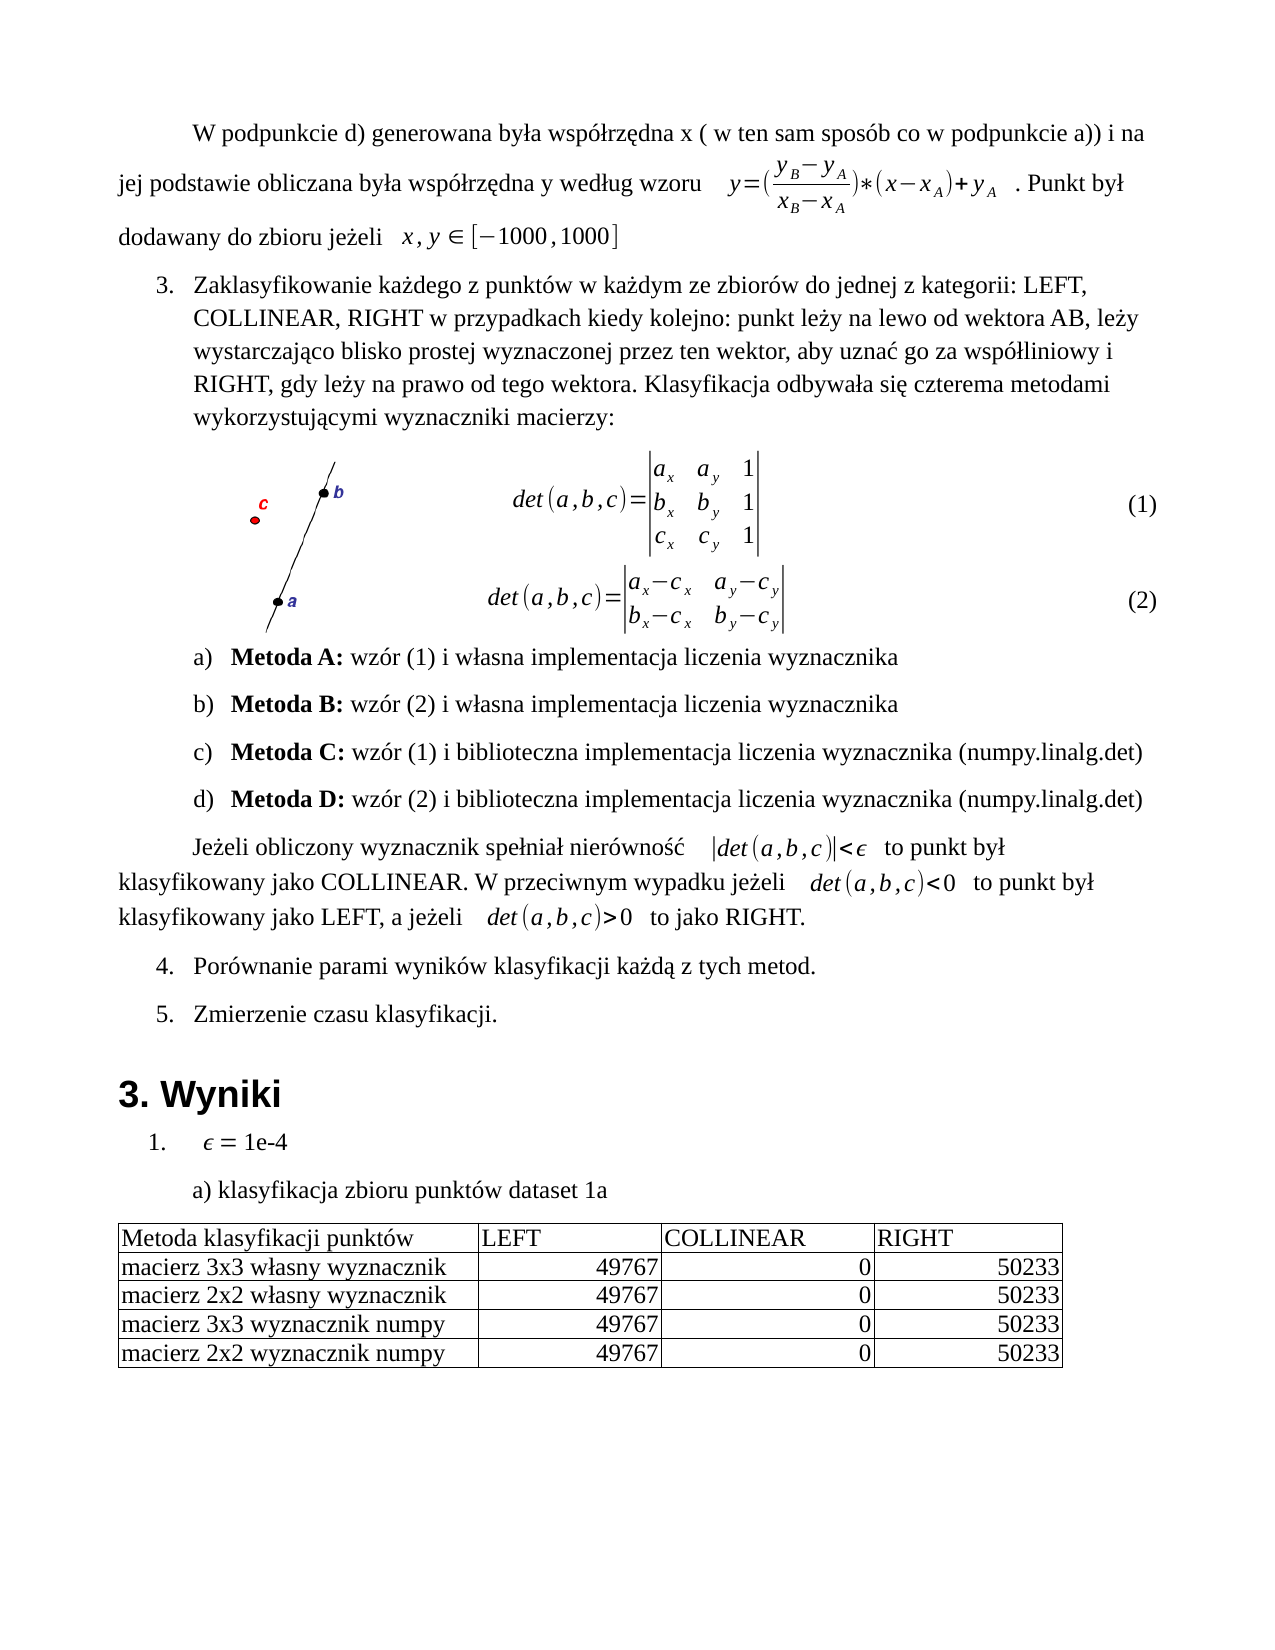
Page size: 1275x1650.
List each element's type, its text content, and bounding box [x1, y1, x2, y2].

table_header [377, 450, 464, 642]
list Porównanie parami wyników klasyfikacji każdą z tych metod. [156, 951, 1157, 980]
table_cell macierz 3x3 wyznacznik numpy [119, 1310, 478, 1338]
table_cell 49767 [479, 1310, 661, 1338]
table_header COLLINEAR [662, 1224, 874, 1252]
table_cell macierz 2x2 wyznacznik numpy [119, 1339, 478, 1367]
list Metoda A: wzór (1) i własna implementacja liczenia wyznacznika [193, 642, 1157, 671]
list Metoda C: wzór (1) i biblioteczna implementacja liczenia wyznacznika (numpy.linalg.det) [193, 737, 1157, 766]
text Jeżeli obliczony wyznacznik spełniał nierówność to punkt był klasyfikowany jako COLLINEAR. W przeciwnym wypadku jeżeli to punkt był klasyfikowany jako LEFT, a jeżeli to jako RIGHT. [118, 832, 1157, 932]
table_cell [464, 558, 811, 642]
text a) klasyfikacja zbioru punktów dataset 1a [118, 1175, 1157, 1204]
table_header (1) [811, 450, 1157, 558]
table_header LEFT [479, 1224, 661, 1252]
table_cell 50233 [875, 1253, 1062, 1280]
table_header [118, 450, 205, 642]
table_cell 0 [662, 1310, 874, 1338]
subtitle 3. Wyniki [118, 1071, 1157, 1115]
table_cell macierz 2x2 własny wyznacznik [119, 1281, 478, 1309]
table_cell 49767 [479, 1339, 661, 1367]
table_cell (2) [811, 558, 1157, 642]
table_cell 0 [662, 1339, 874, 1367]
table_header Metoda klasyfikacji punktów [119, 1224, 478, 1252]
table_header [464, 450, 811, 558]
table_cell 0 [662, 1253, 874, 1280]
picture [205, 449, 377, 642]
table_cell 50233 [875, 1281, 1062, 1309]
table_cell 0 [662, 1281, 874, 1309]
table_cell 50233 [875, 1310, 1062, 1338]
table_cell 49767 [479, 1281, 661, 1309]
table_header RIGHT [875, 1224, 1062, 1252]
text W podpunkcie d) generowana była współrzędna x ( w ten sam sposób co w podpunkcie a)) i na jej podstawie obliczana była współrzędna y według wzoru . Punkt był dodawany do zbioru jeżeli [118, 118, 1157, 251]
table_cell 50233 [875, 1339, 1062, 1367]
list Zmierzenie czasu klasyfikacji. [156, 999, 1157, 1027]
list Metoda D: wzór (2) i biblioteczna implementacja liczenia wyznacznika (numpy.linalg.det) [193, 784, 1157, 813]
table_cell macierz 3x3 własny wyznacznik [119, 1253, 478, 1280]
table_cell 49767 [479, 1253, 661, 1280]
list Metoda B: wzór (2) i własna implementacja liczenia wyznacznika [193, 689, 1157, 718]
list Zaklasyfikowanie każdego z punktów w każdym ze zbiorów do jednej z kategorii: LEFT, COLLINEAR, RIGHT w przypadkach kiedy kolejno: punkt leży na lewo od wektora AB, leży wystarczająco blisko prostej wyznaczonej przez ten wektor, aby uznać go za współliniowy i RIGHT, gdy leży na prawo od tego wektora. Klasyfikacja odbywała się czterema metodami wykorzystującymi wyznaczniki macierzy: [156, 270, 1157, 431]
